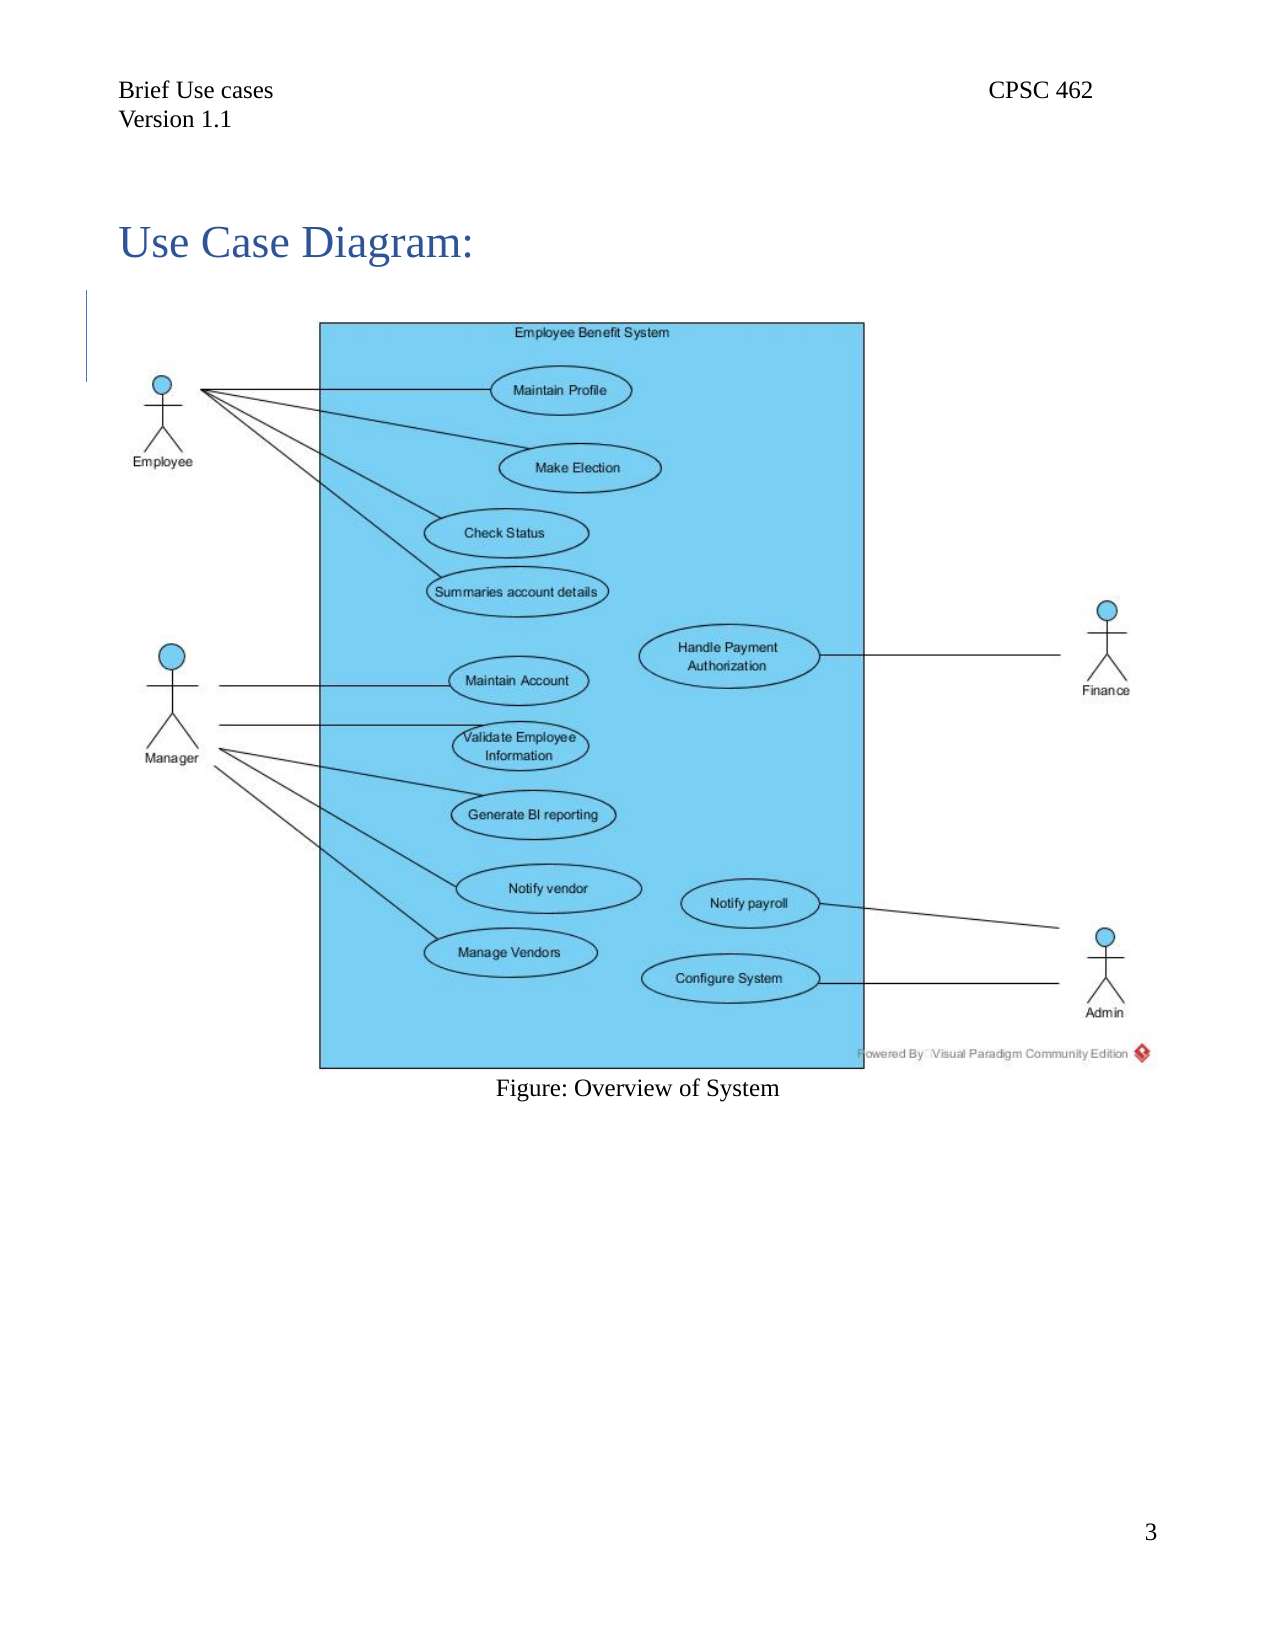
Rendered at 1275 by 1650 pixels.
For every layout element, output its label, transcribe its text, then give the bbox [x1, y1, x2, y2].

subtitle Use Case Diagram: [118, 215, 1157, 268]
text Figure: Overview of System [118, 1074, 1157, 1102]
